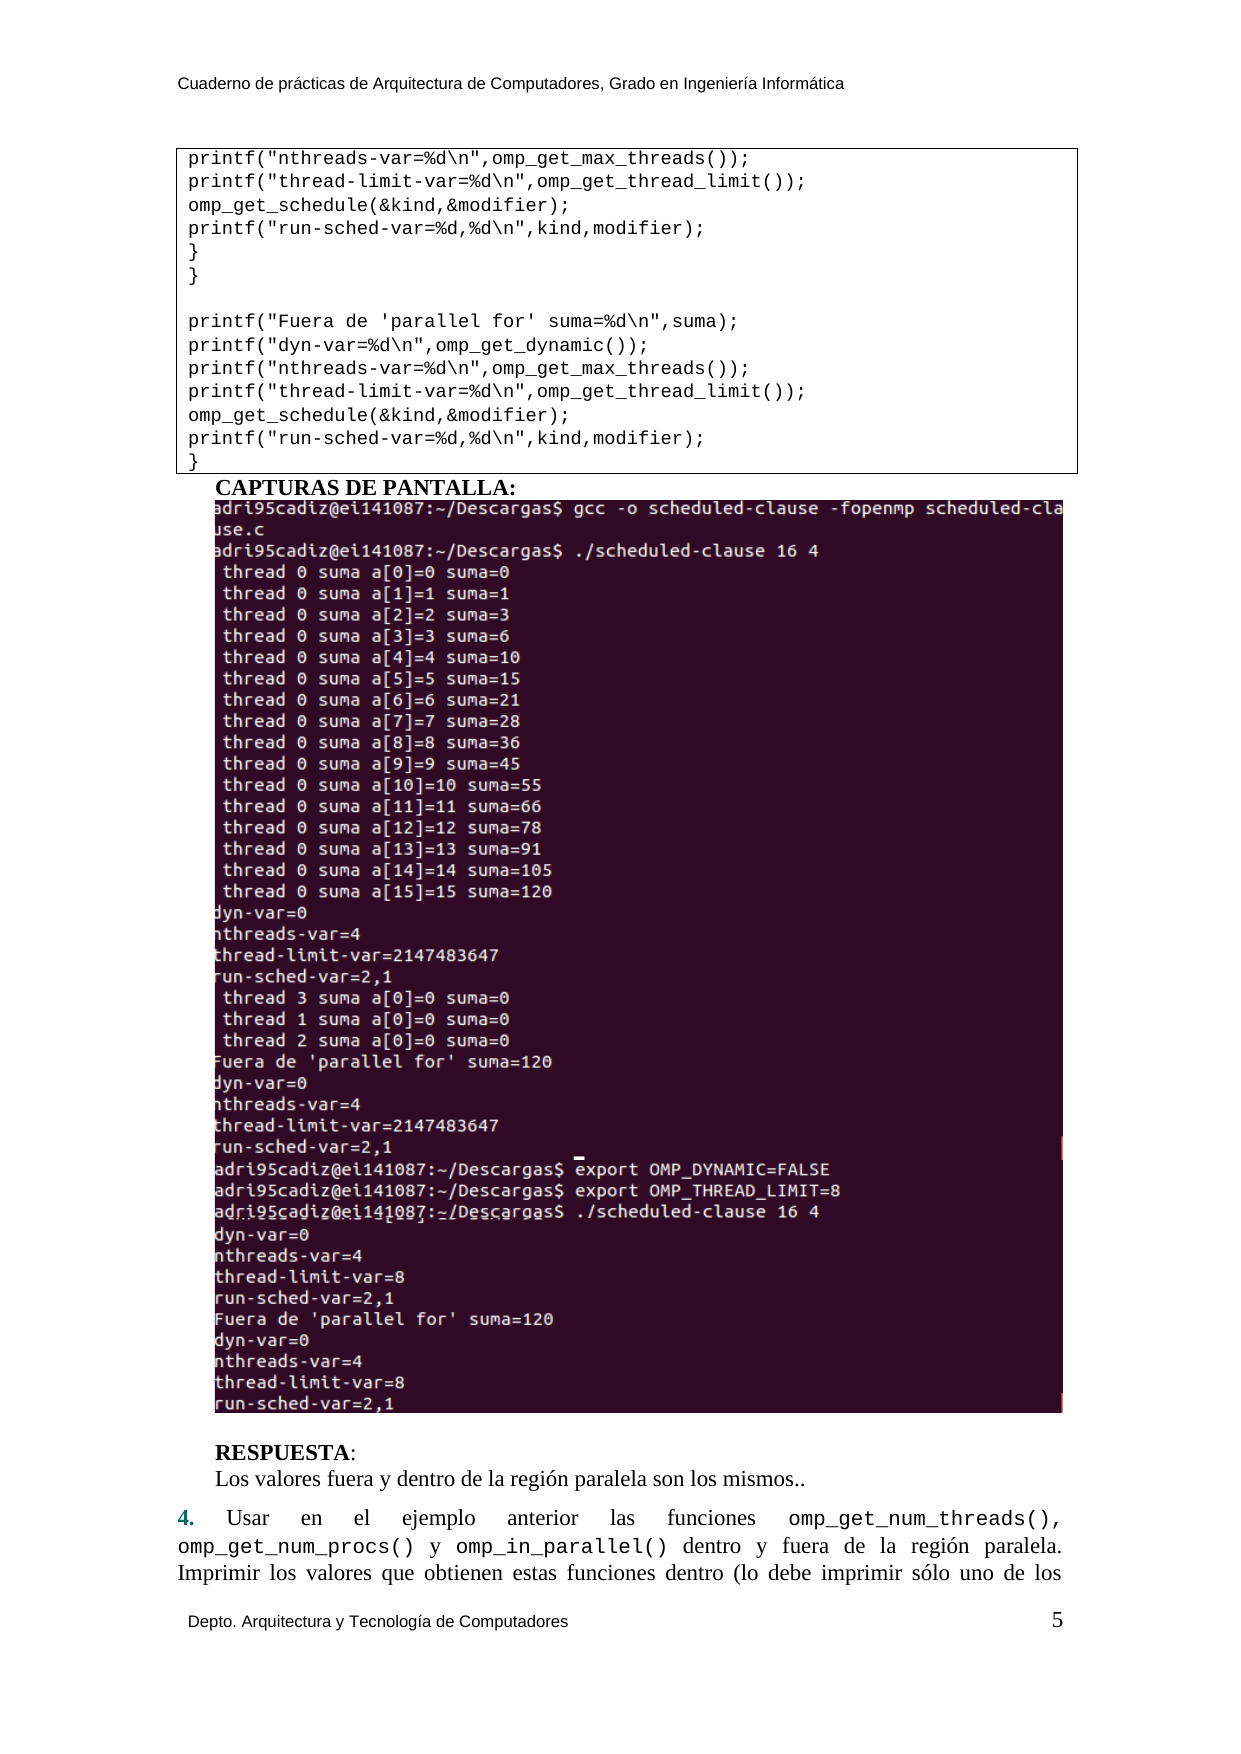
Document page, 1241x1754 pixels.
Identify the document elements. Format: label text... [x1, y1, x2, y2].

table_header printf("nthreads-var=%d\n",omp_get_max_threads()); printf("thread-limit-var=%d\n",omp_get_thread_limit()); omp_get_schedule(&kind,&modifier); printf("run-sched-var=%d,%d\n",kind,modifier); } } printf("Fuera de 'parallel for' suma=%d\n",suma); printf("dyn-var=%d\n",omp_get_dynamic()); printf("nthreads-var=%d\n",omp_get_max_threads()); printf("thread-limit-var=%d\n",omp_get_thread_limit()); omp_get_schedule(&kind,&modifier); printf("run-sched-var=%d,%d\n",kind,modifier); } [177, 149, 1077, 473]
list 4. Usar en el ejemplo anterior las funciones omp_get_num_threads(), omp_get_num_procs() y omp_in_parallel() dentro y fuera de la región paralela. Imprimir los valores que obtienen estas funciones dentro (lo debe imprimir sólo uno de los [177, 1504, 1063, 1586]
text CAPTURAS DE PANTALLA: [215, 474, 1063, 500]
text RESPUESTA: [215, 1439, 1063, 1465]
text Los valores fuera y dentro de la región paralela son los mismos.. [215, 1465, 1063, 1492]
picture [214, 500, 1063, 1413]
